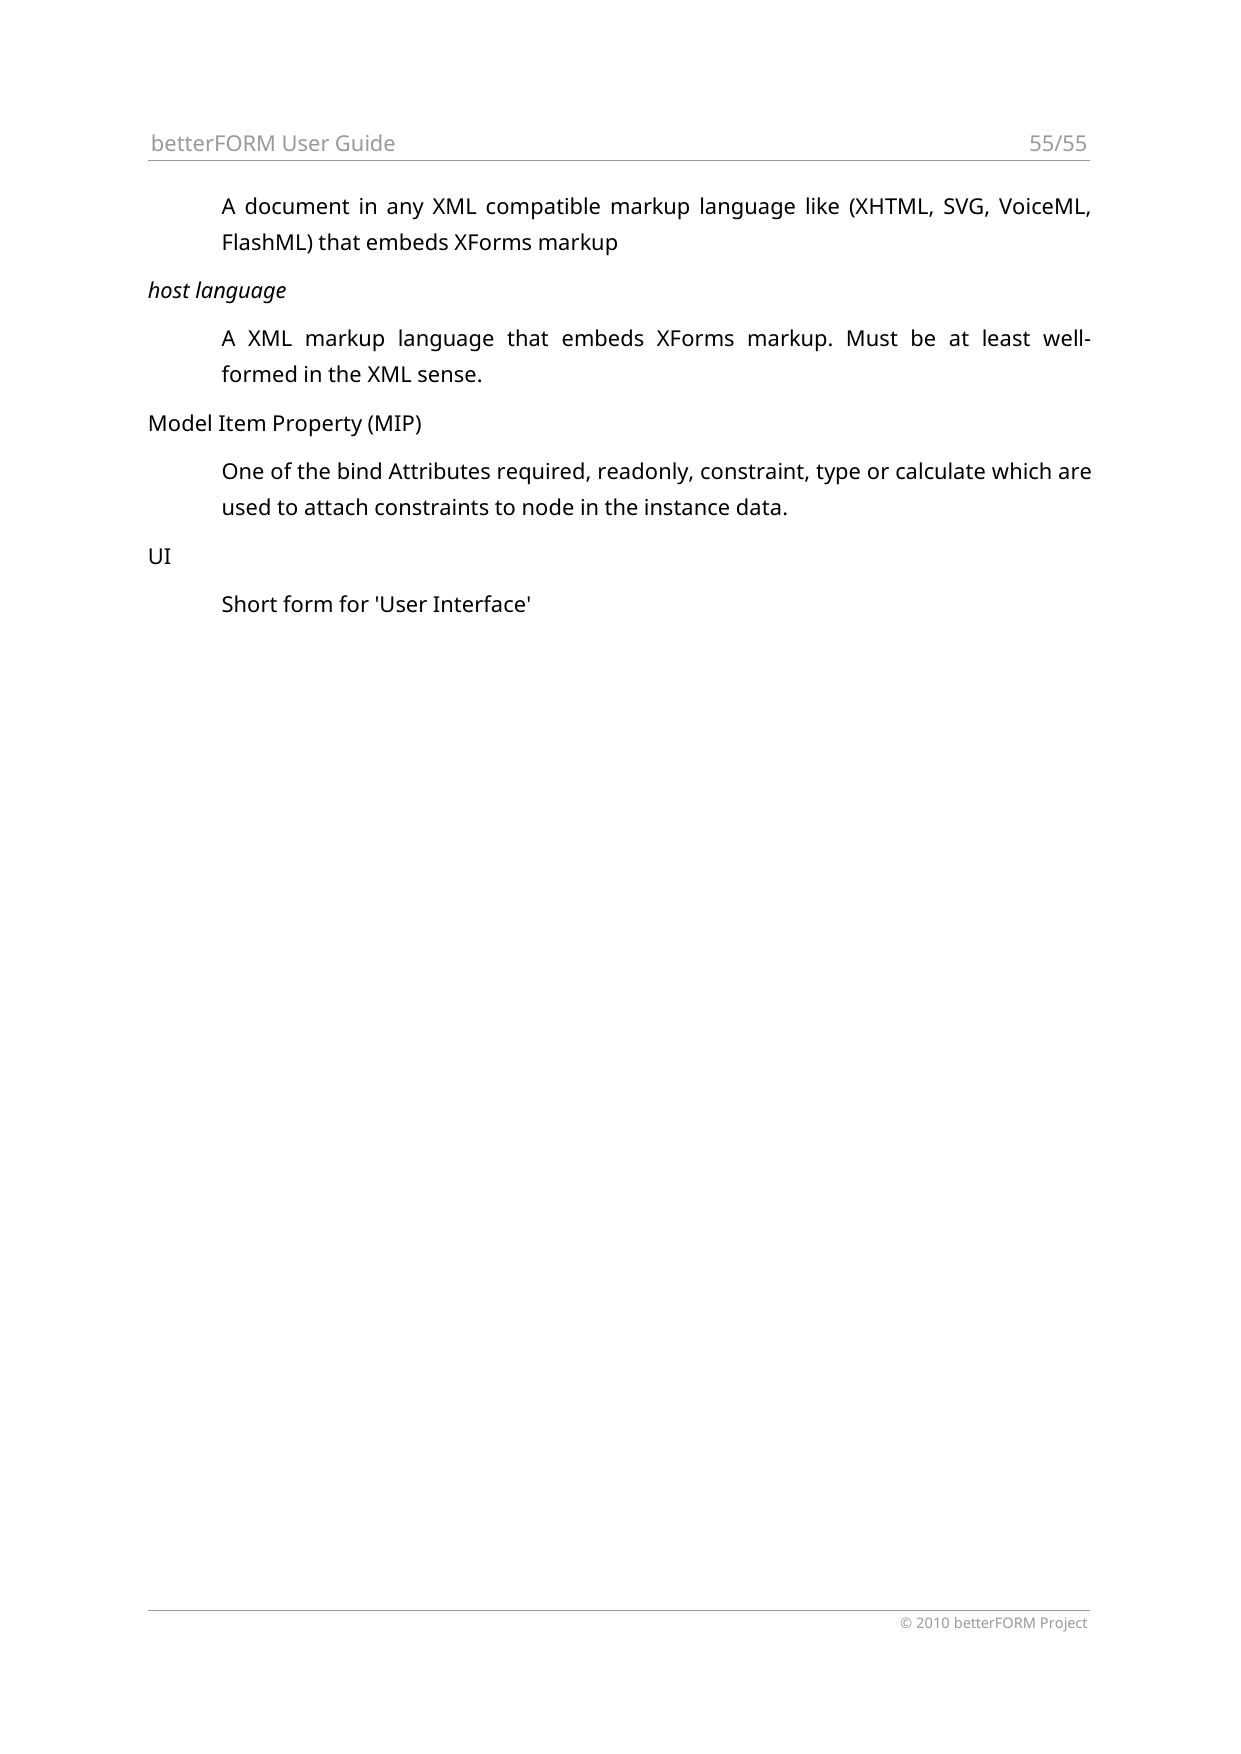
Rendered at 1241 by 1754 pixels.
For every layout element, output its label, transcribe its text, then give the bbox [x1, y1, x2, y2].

text A document in any XML compatible markup language like (XHTML, SVG, VoiceML, FlashML) that embeds XForms markup [221, 191, 1093, 256]
text host language [148, 275, 1093, 305]
text UI [148, 541, 1093, 571]
text Short form for 'User Interface' [148, 589, 1093, 619]
text A XML markup language that embeds XForms markup. Must be at least well- formed in the XML sense. [148, 323, 1093, 389]
text Model Item Property (MIP) [148, 408, 1093, 438]
text One of the bind Attributes required, readonly, constraint, type or calculate which are used to attach constraints to node in the instance data. [221, 456, 1093, 522]
